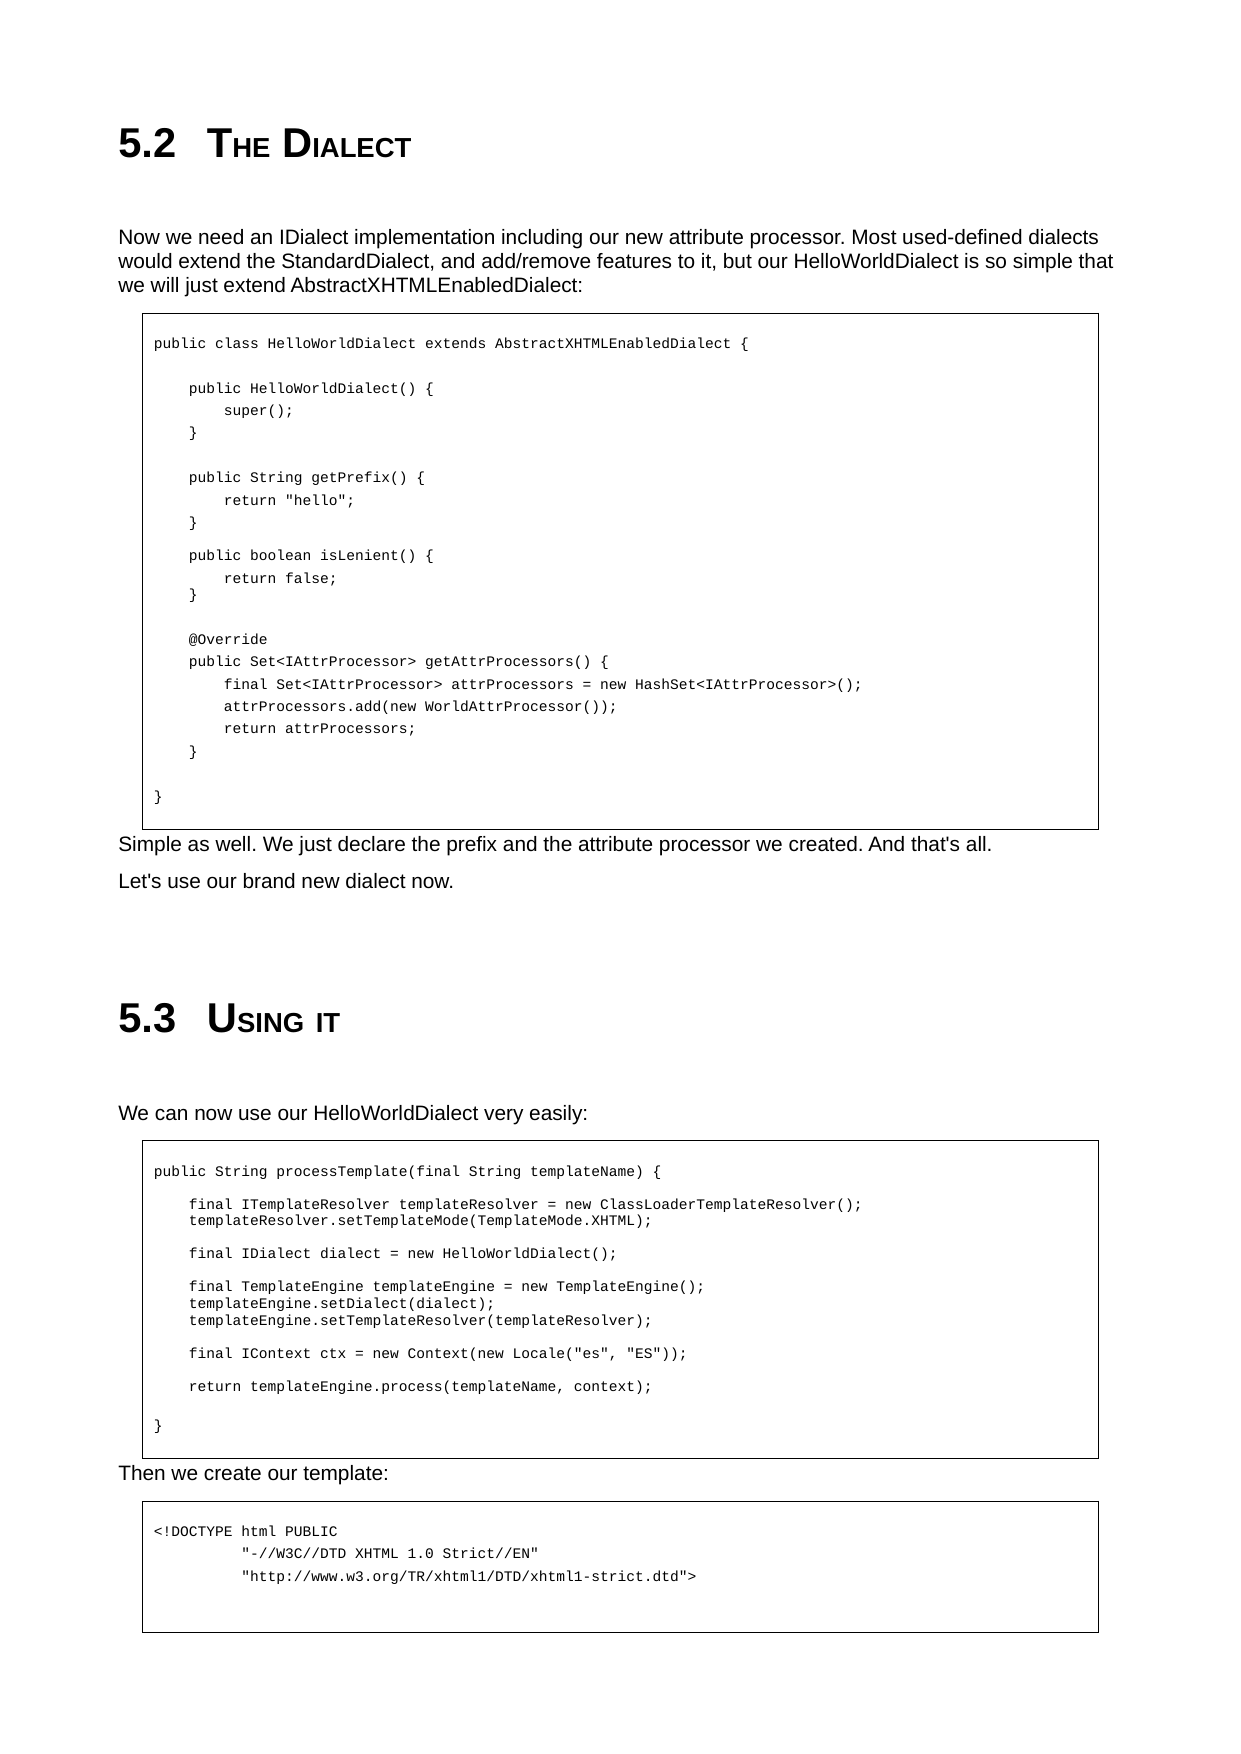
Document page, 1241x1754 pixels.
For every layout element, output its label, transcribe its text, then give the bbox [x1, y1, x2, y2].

text super(); [143, 379, 1098, 402]
text } [143, 1394, 1098, 1458]
text } [143, 765, 1098, 829]
text attrProcessors.add(new WorldAttrProcessor()); [143, 676, 1098, 698]
text public String getPrefix() { [143, 447, 1098, 469]
text public class HelloWorldDialect extends AbstractXHTMLEnabledDialect { [143, 314, 1098, 353]
text } public boolean isLenient() { [143, 492, 1098, 547]
text Then we create our template: [118, 1461, 1122, 1485]
subtitle Using it [118, 994, 1122, 1042]
subtitle The Dialect [118, 118, 1122, 166]
text Now we need an IDialect implementation including our new attribute processor. Most used-defined dialects would extend the StandardDialect, and add/remove features to it, but our HelloWorldDialect is so simple that we will just extend AbstractXHTMLEnabledDialect: [118, 225, 1122, 297]
text } [143, 720, 1098, 761]
text final Set<IAttrProcessor> attrProcessors = new HashSet<IAttrProcessor>(); [143, 653, 1098, 676]
text return attrProcessors; [143, 698, 1098, 720]
text Let's use our brand new dialect now. [118, 869, 1122, 893]
text "http://www.w3.org/TR/xhtml1/DTD/xhtml1-strict.dtd"> [143, 1545, 1098, 1586]
text return "hello"; [143, 469, 1098, 492]
text @Override [143, 608, 1098, 631]
text Simple as well. We just declare the prefix and the attribute processor we created. And that's all. [118, 832, 1122, 856]
text } [143, 402, 1098, 442]
text return false; } [143, 547, 1098, 604]
text <!DOCTYPE html PUBLIC [143, 1502, 1098, 1523]
text public Set<IAttrProcessor> getAttrProcessors() { [143, 631, 1098, 653]
text public HelloWorldDialect() { [143, 357, 1098, 379]
text public String processTemplate(final String templateName) { final ITemplateResolver templateResolver = new ClassLoaderTemplateResolver(); templateResolver.setTemplateMode(TemplateMode.XHTML); final IDialect dialect = new HelloWorldDialect(); final TemplateEngine templateEngine = new TemplateEngine(); templateEngine.setDialect(dialect); templateEngine.setTemplateResolver(templateResolver); final IContext ctx = new Context(new Locale("es", "ES")); return templateEngine.process(templateName, context); [143, 1141, 1098, 1394]
text We can now use our HelloWorldDialect very easily: [118, 1101, 1122, 1124]
text "-//W3C//DTD XHTML 1.0 Strict//EN" [143, 1523, 1098, 1545]
